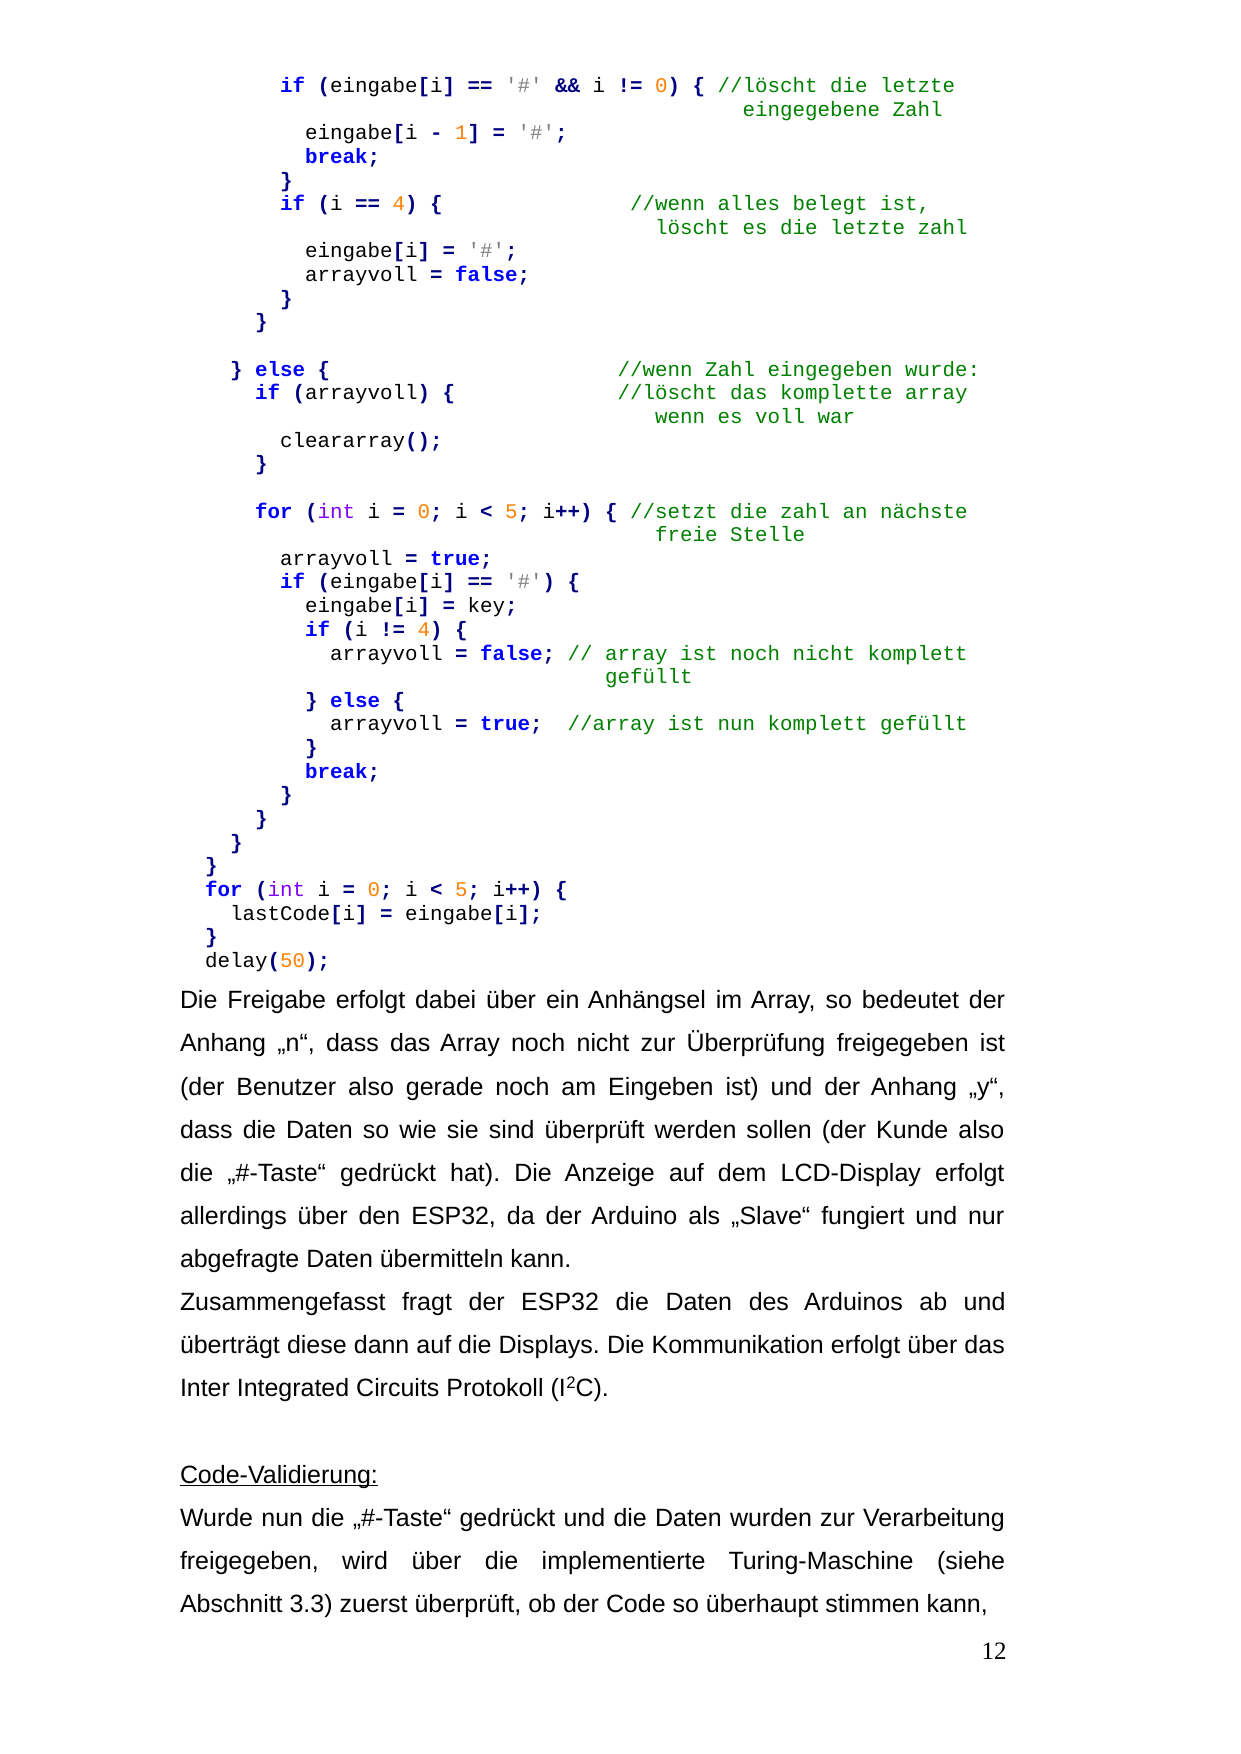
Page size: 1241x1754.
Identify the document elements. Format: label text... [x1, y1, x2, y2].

text } [180, 311, 1006, 335]
text arrayvoll = false; [180, 264, 1006, 288]
text arrayvoll = false; // array ist noch nicht komplett gefüllt [180, 642, 1006, 690]
text } [180, 288, 1006, 311]
text } else { //wenn Zahl eingegeben wurde: [180, 359, 1006, 382]
text arrayvoll = true; //array ist nun komplett gefüllt [180, 713, 1006, 737]
text for (int i = 0; i < 5; i++) { [180, 879, 1006, 903]
text if (eingabe[i] == '#' && i != 0) { //löscht die letzte eingegebene Zahl [180, 75, 1006, 122]
text arrayvoll = true; [180, 548, 1006, 572]
text Wurde nun die „#-Taste“ gedrückt und die Daten wurden zur Verarbeitung freigegeben, wird über die implementierte Turing-Maschine (siehe Abschnitt 3.3) zuerst überprüft, ob der Code so überhaupt stimmen kann, [180, 1503, 1006, 1618]
text Code-Validierung: [180, 1460, 1006, 1488]
text } [180, 926, 1006, 950]
text } else { [180, 690, 1006, 713]
text } [180, 453, 1006, 477]
text if (arrayvoll) { //löscht das komplette array wenn es voll war [180, 382, 1006, 430]
text } [180, 169, 1006, 193]
text if (i != 4) { [180, 619, 1006, 642]
text Zusammengefasst fragt der ESP32 die Daten des Arduinos ab und überträgt diese dann auf die Displays. Die Kommunikation erfolgt über das Inter Integrated Circuits Protokoll (I2C). [180, 1287, 1006, 1402]
text } [180, 784, 1006, 808]
text Die Freigabe erfolgt dabei über ein Anhängsel im Array, so bedeutet der Anhang „n“, dass das Array noch nicht zur Überprüfung freigegeben ist (der Benutzer also gerade noch am Eingeben ist) und der Anhang „y“, dass die Daten so wie sie sind überprüft werden sollen (der Kunde also die „#-Taste“ gedrückt hat). Die Anzeige auf dem LCD-Display erfolgt allerdings über den ESP32, da der Arduino als „Slave“ fungiert und nur abgefragte Daten übermitteln kann. [180, 985, 1006, 1273]
text delay(50); [180, 950, 1006, 973]
text eingabe[i - 1] = '#'; [180, 122, 1006, 146]
text } [180, 832, 1006, 855]
text } [180, 855, 1006, 879]
text if (i == 4) { //wenn alles belegt ist, löscht es die letzte zahl [180, 193, 1006, 241]
text eingabe[i] = key; [180, 595, 1006, 619]
text break; [180, 761, 1006, 784]
text if (eingabe[i] == '#') { [180, 572, 1006, 595]
text } [180, 737, 1006, 761]
text for (int i = 0; i < 5; i++) { //setzt die zahl an nächste freie Stelle [180, 501, 1006, 548]
text cleararray(); [180, 430, 1006, 453]
text lastCode[i] = eingabe[i]; [180, 903, 1006, 926]
text } [180, 808, 1006, 832]
text eingabe[i] = '#'; [180, 241, 1006, 264]
text break; [180, 146, 1006, 169]
